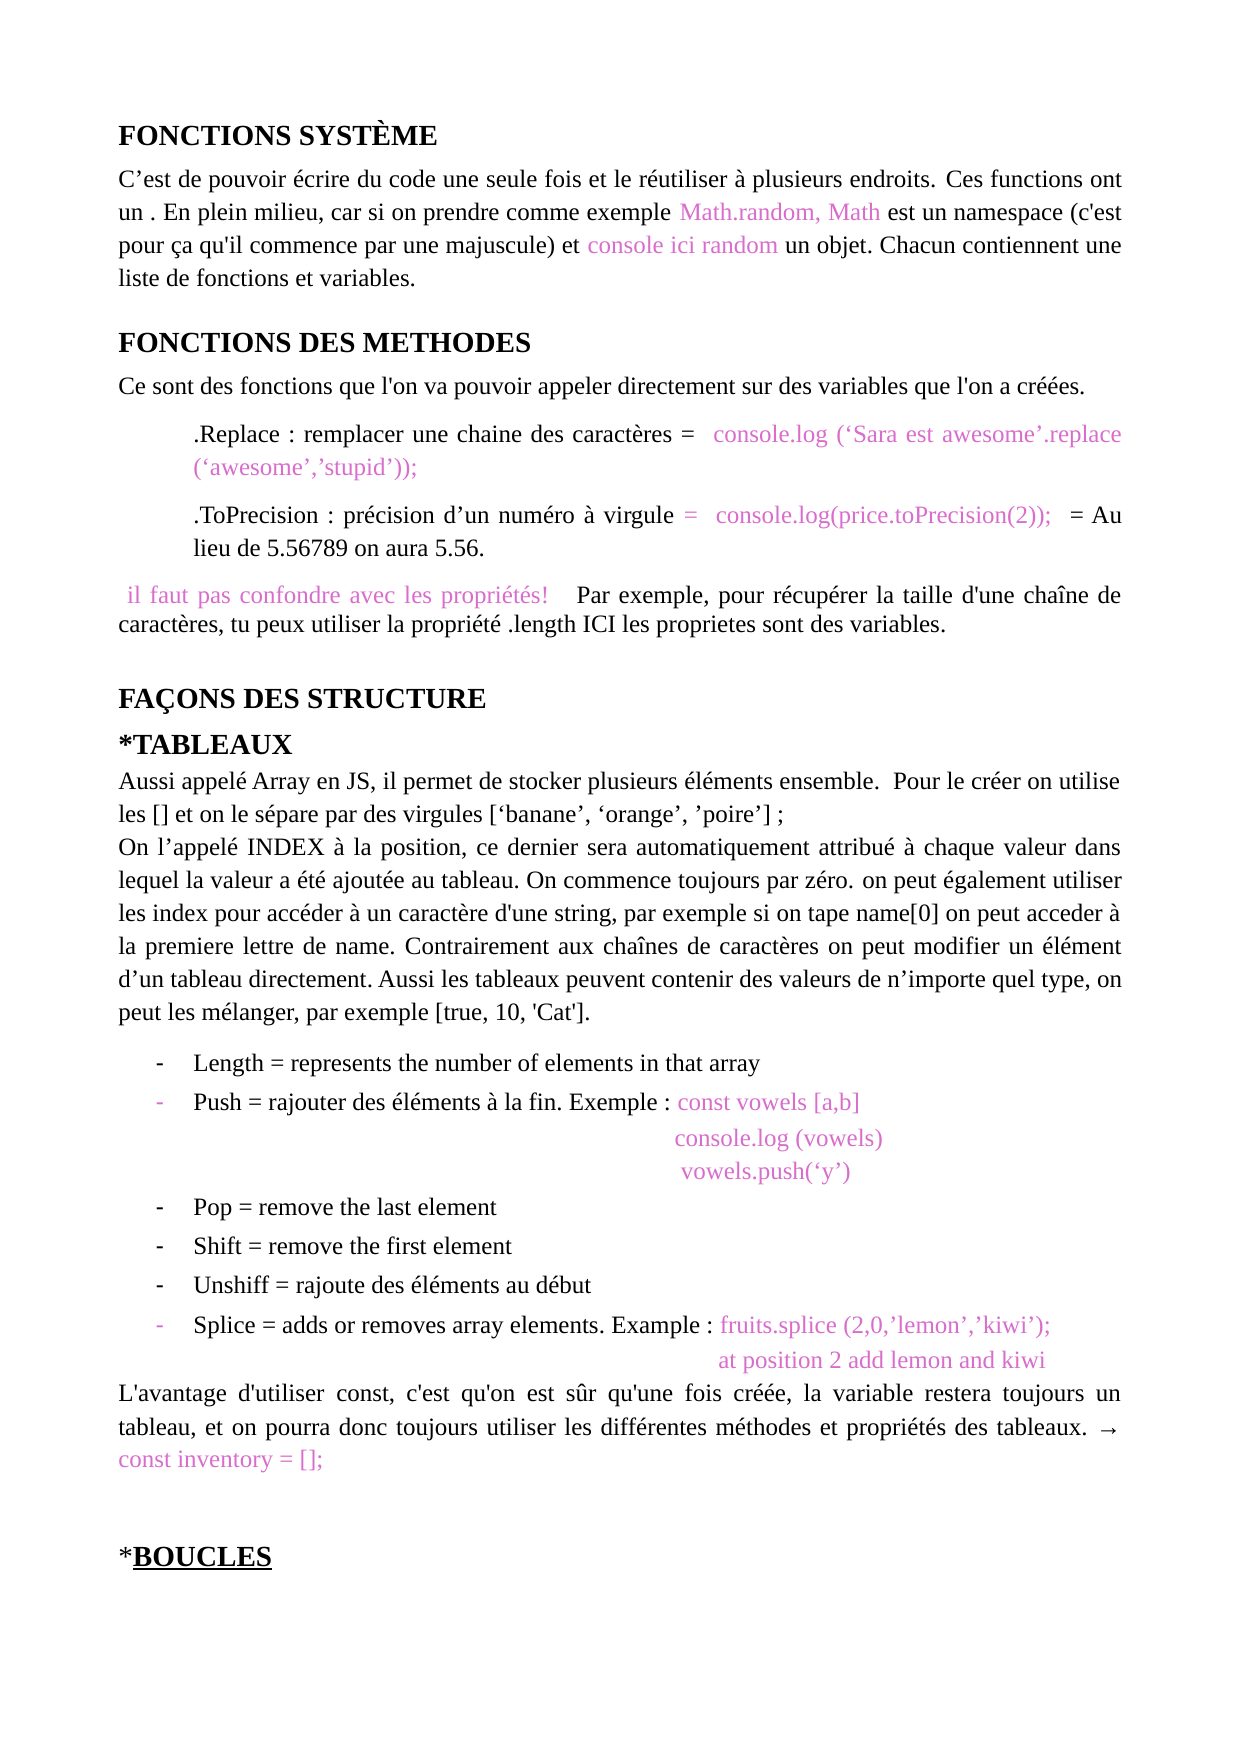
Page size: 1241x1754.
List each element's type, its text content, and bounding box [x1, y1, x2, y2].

text On l’appelé INDEX à la position, ce dernier sera automatiquement attribué à chaque valeur dans lequel la valeur a été ajoutée au tableau. On commence toujours par zéro. on peut également utiliser les index pour accéder à un caractère d'une string, par exemple si on tape name[0] on peut acceder à la premiere lettre de name. Contrairement aux chaînes de caractères on peut modifier un élément d’un tableau directement. Aussi les tableaux peuvent contenir des valeurs de n’importe quel type, on peut les mélanger, par exemple [true, 10, 'Cat']. [118, 832, 1122, 1026]
text C’est de pouvoir écrire du code une seule fois et le réutiliser à plusieurs endroits. Ces functions ont un . En plein milieu, car si on prendre comme exemple Math.random, Math est un namespace (c'est pour ça qu'il commence par une majuscule) et console ici random un objet. Chacun contiennent une liste de fonctions et variables. [118, 164, 1122, 292]
list Unshiff = rajoute des éléments au début [156, 1267, 1122, 1301]
list Push = rajouter des éléments à la fin. Exemple : const vowels [a,b] [156, 1084, 1122, 1118]
list Shift = remove the first element [156, 1228, 1122, 1262]
text *TABLEAUX [118, 727, 1122, 761]
list Pop = remove the last element [156, 1189, 1122, 1223]
text .ToPrecision : précision d’un numéro à virgule = console.log(price.toPrecision(2)); = Au lieu de 5.56789 on aura 5.56. [193, 500, 1122, 561]
text vowels.push(‘y’) [193, 1156, 1122, 1184]
subtitle FONCTIONS DES METHODES [118, 325, 1122, 359]
list Splice = adds or removes array elements. Example : fruits.splice (2,0,’lemon’,’kiwi’); [156, 1306, 1122, 1340]
text Ce sont des fonctions que l'on va pouvoir appeler directement sur des variables que l'on a créées. [118, 371, 1122, 400]
text *BOUCLES [118, 1539, 1122, 1573]
text .Replace : remplacer une chaine des caractères = console.log (‘Sara est awesome’.replace (‘awesome’,’stupid’)); [193, 419, 1122, 481]
text at position 2 add lemon and kiwi [156, 1346, 1122, 1374]
text il faut pas confondre avec les propriétés! Par exemple, pour récupérer la taille d'une chaîne de caractères, tu peux utiliser la propriété .length ICI les proprietes sont des variables. [118, 580, 1122, 638]
text L'avantage d'utiliser const, c'est qu'on est sûr qu'une fois créée, la variable restera toujours un tableau, et on pourra donc toujours utiliser les différentes méthodes et propriétés des tableaux. → const inventory = []; [118, 1378, 1122, 1473]
list Length = represents the number of elements in that array [156, 1044, 1122, 1078]
text Aussi appelé Array en JS, il permet de stocker plusieurs éléments ensemble. Pour le créer on utilise les [] et on le sépare par des virgules [‘banane’, ‘orange’, ’poire’] ; [118, 766, 1122, 827]
subtitle FAÇONS DES STRUCTURE [118, 681, 1122, 715]
text console.log (vowels) [193, 1123, 1122, 1152]
subtitle FONCTIONS SYSTÈME [118, 118, 1122, 152]
